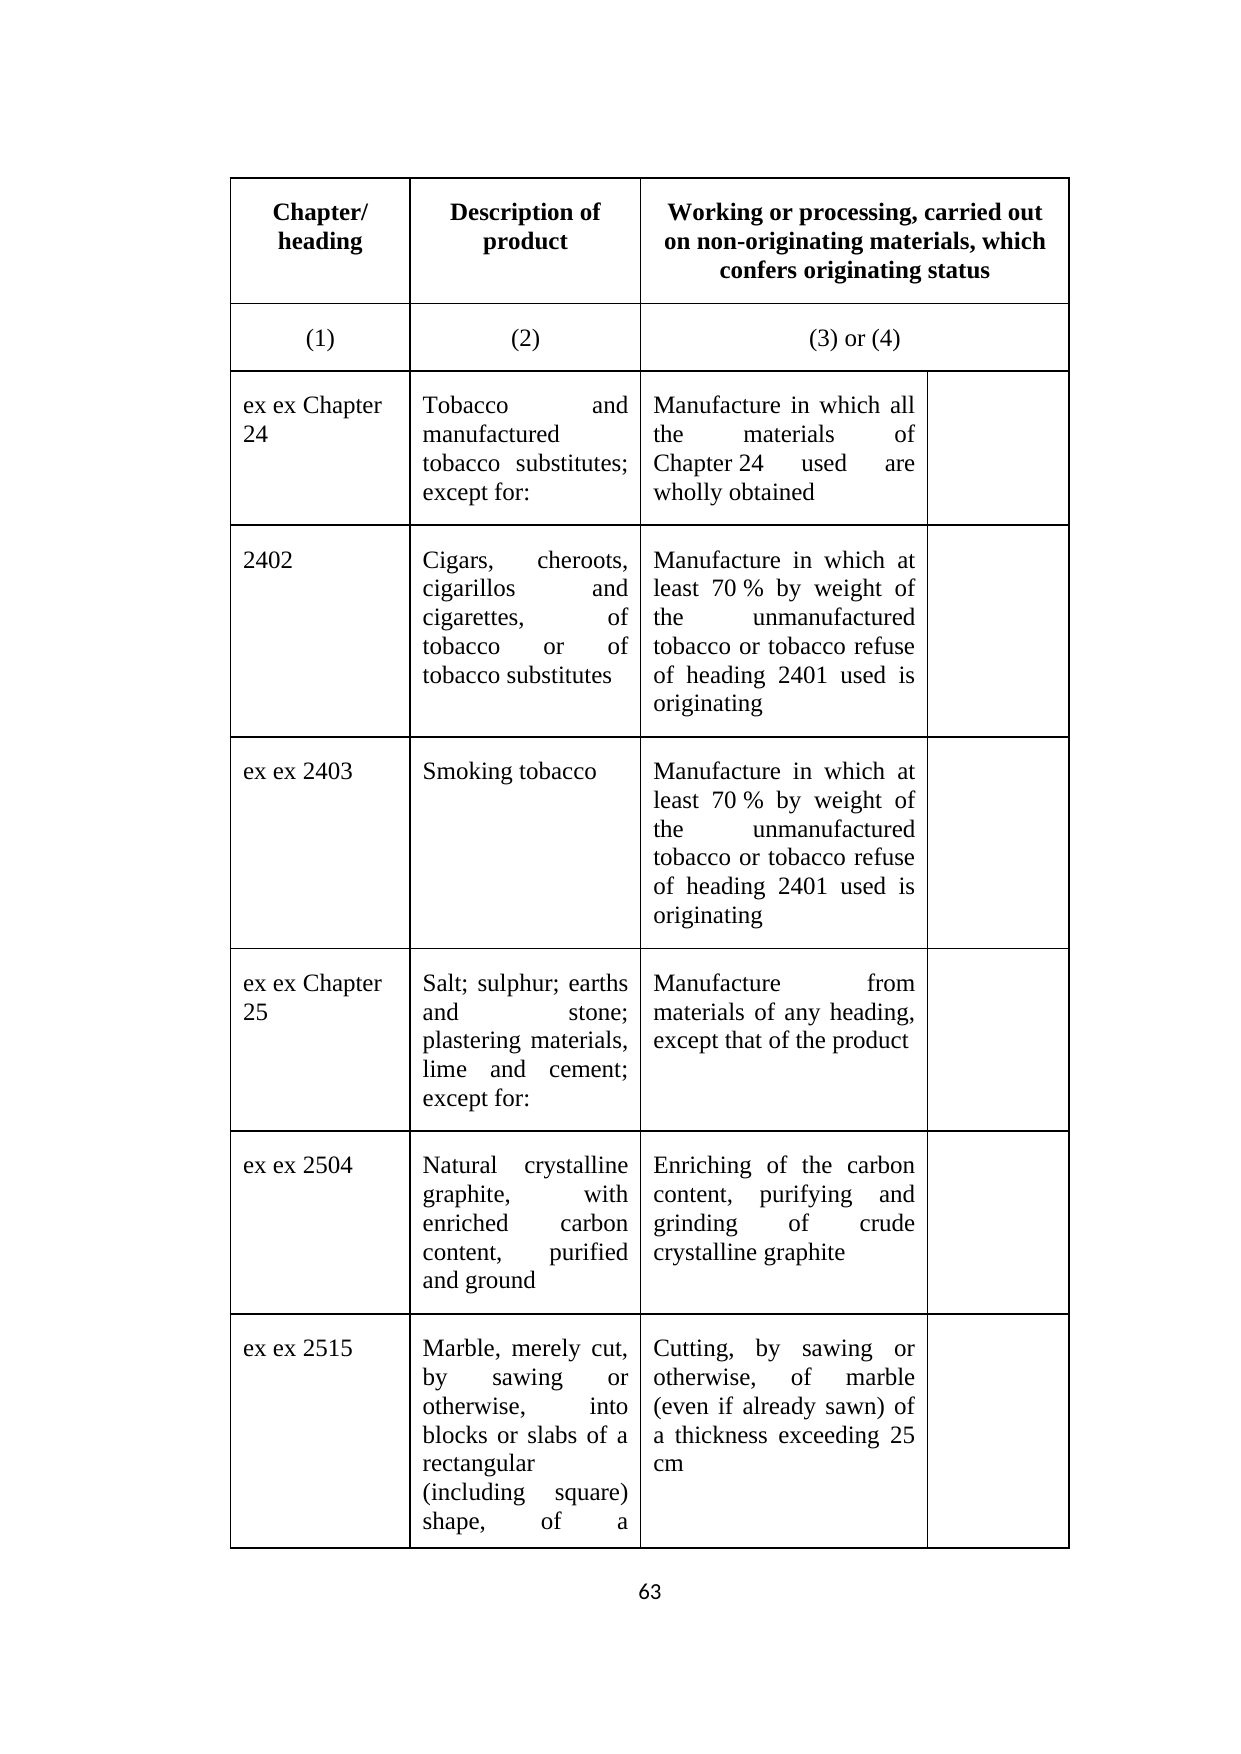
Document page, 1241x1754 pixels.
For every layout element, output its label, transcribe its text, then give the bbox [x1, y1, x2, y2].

table_cell Manufacture in which at least 70 % by weight of the unmanufactured tobacco or tobacco refuse of heading 2401 used is originating [641, 526, 927, 736]
table_cell Cutting, by sawing or otherwise, of marble (even if already sawn) of a thickness exceeding 25 cm [641, 1315, 927, 1547]
table_cell [928, 1315, 1068, 1547]
table_cell Manufacture from materials of any heading, except that of the product [641, 949, 927, 1130]
table_cell Smoking tobacco [411, 738, 640, 947]
table_cell ex ex 2504 [231, 1132, 409, 1313]
table_header Working or processing, carried out on non-originating materials, which confers originating status [641, 179, 1068, 302]
table_cell ex ex 2515 [231, 1315, 409, 1547]
table_cell Salt; sulphur; earths and stone; plastering materials, lime and cement; except for: [411, 949, 640, 1130]
table_cell (3) or (4) [641, 304, 1068, 370]
table_header Description of product [411, 179, 640, 302]
table_cell Manufacture in which at least 70 % by weight of the unmanufactured tobacco or tobacco refuse of heading 2401 used is originating [641, 738, 927, 947]
table_cell 2402 [231, 526, 409, 736]
table_cell Manufacture in which all the materials of Chapter 24 used are wholly obtained [641, 372, 927, 524]
table_cell Natural crystalline graphite, with enriched carbon content, purified and ground [411, 1132, 640, 1313]
table_cell Enriching of the carbon content, purifying and grinding of crude crystalline graphite [641, 1132, 927, 1313]
table_cell Cigars, cheroots, cigarillos and cigarettes, of tobacco or of tobacco substitutes [411, 526, 640, 736]
table_cell [928, 738, 1068, 947]
table_cell [928, 949, 1068, 1130]
table_cell [928, 526, 1068, 736]
table_cell [928, 1132, 1068, 1313]
table_cell (2) [411, 304, 640, 370]
table_header Chapter/ heading [231, 179, 409, 302]
table_cell [928, 372, 1068, 524]
table_cell ex ex 2403 [231, 738, 409, 947]
table_cell Tobacco and manufactured tobacco substitutes; except for: [411, 372, 640, 524]
table_cell ex ex Chapter 25 [231, 949, 409, 1130]
table_cell Marble, merely cut, by sawing or otherwise, into blocks or slabs of a rectangular (including square) shape, of a [411, 1315, 640, 1547]
table_cell (1) [231, 304, 409, 370]
table_cell ex ex Chapter 24 [231, 372, 409, 524]
